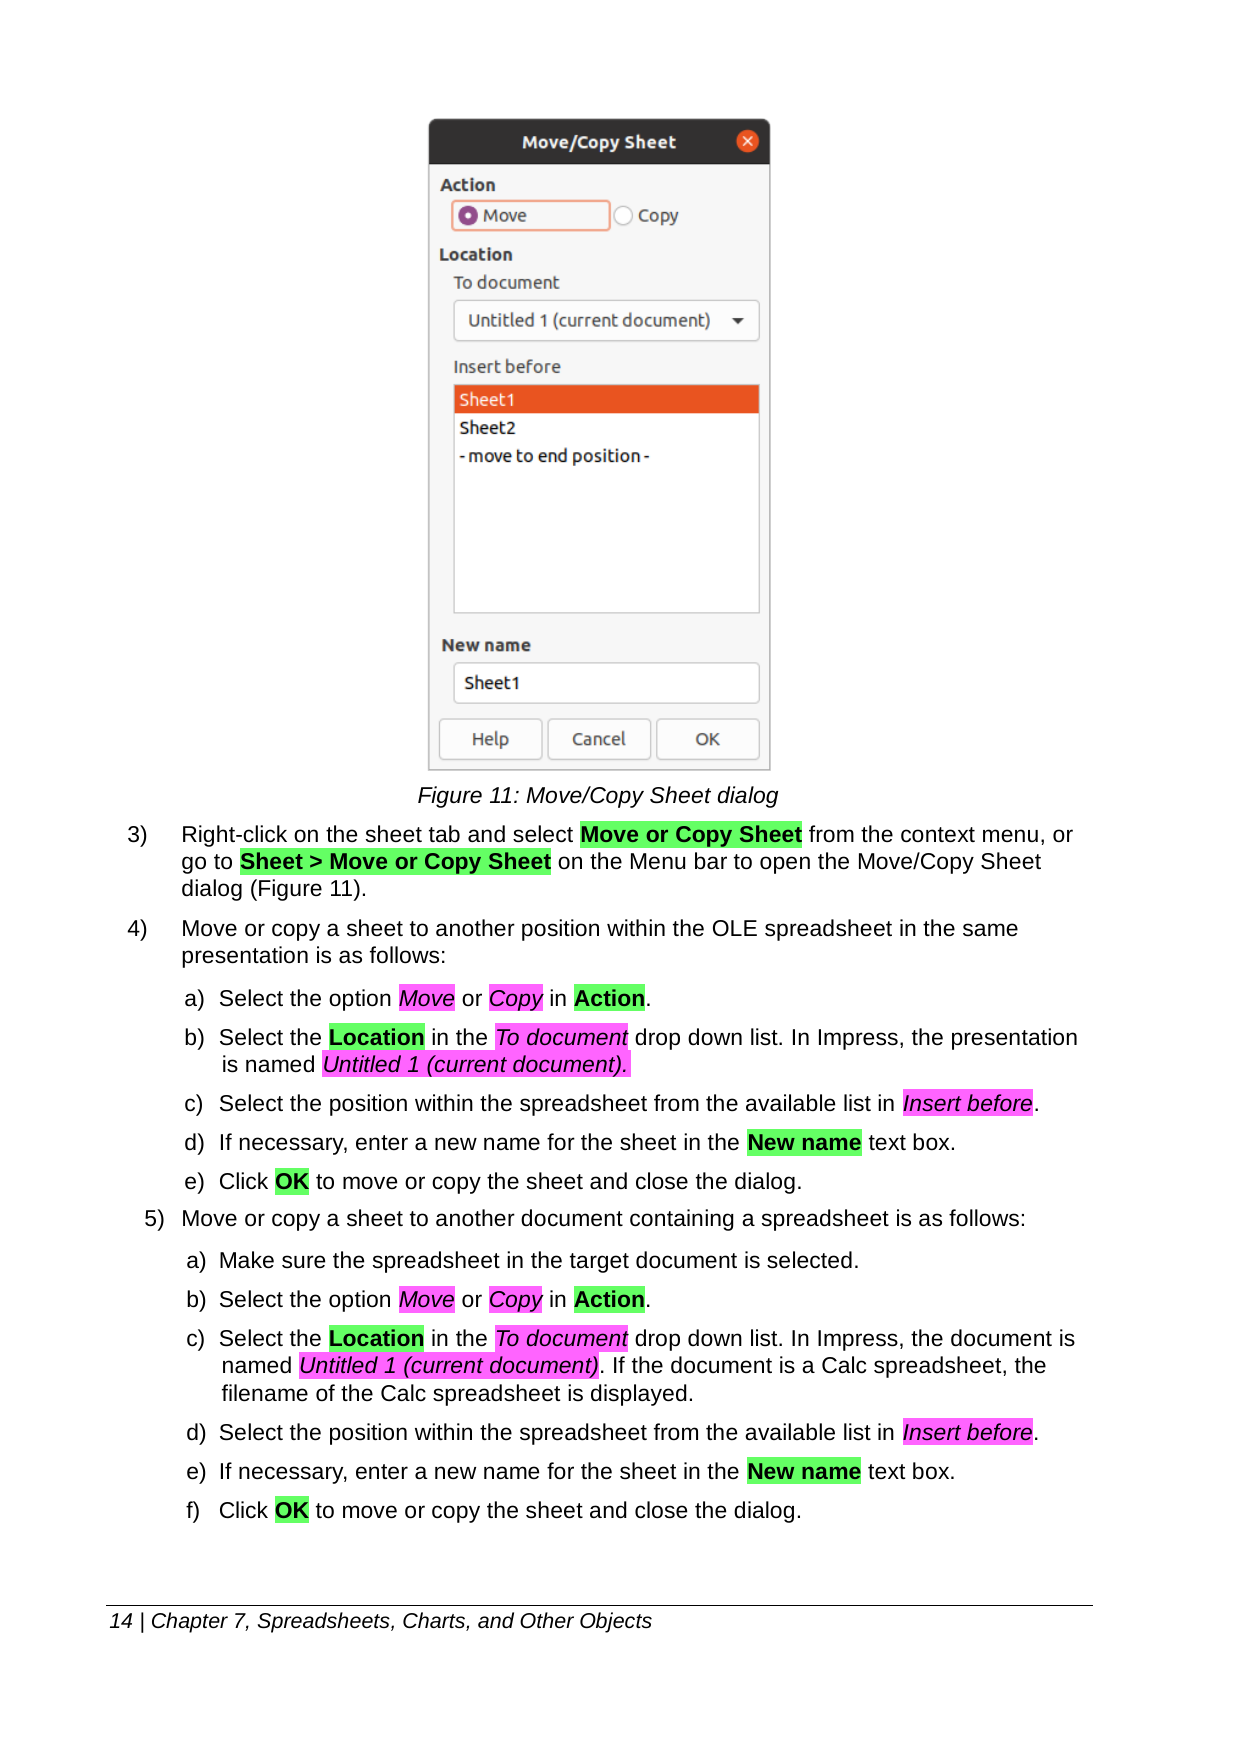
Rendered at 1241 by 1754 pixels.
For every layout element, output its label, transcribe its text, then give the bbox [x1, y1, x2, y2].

list Select the Location in the To document drop down list. In Impress, the presentation is named Untitled 1 (current document). [181, 1020, 1093, 1080]
list Click OK to move or copy the sheet and close the dialog. [183, 1493, 1093, 1526]
list Move or copy a sheet to another position within the OLE spreadsheet in the same presentation is as follows: [148, 914, 1093, 968]
list Select the position within the spreadsheet from the available list in Insert before. [183, 1415, 1093, 1448]
picture [417, 118, 782, 782]
list Select the option Move or Copy in Action. [183, 1283, 1093, 1316]
list Select the position within the spreadsheet from the available list in Insert before. [181, 1086, 1093, 1119]
list Select the option Move or Copy in Action. [181, 981, 1093, 1014]
list If necessary, enter a new name for the sheet in the New name text box. [183, 1454, 1093, 1487]
text Figure 11: Move/Copy Sheet dialog [417, 782, 782, 808]
list Select the Location in the To document drop down list. In Impress, the document is named Untitled 1 (current document). If the document is a Calc spreadsheet, the filename of the Calc spreadsheet is displayed. [183, 1322, 1093, 1409]
list If necessary, enter a new name for the sheet in the New name text box. [181, 1126, 1093, 1158]
list Move or copy a sheet to another document containing a spreadsheet is as follows: [164, 1204, 1093, 1231]
list Make sure the spreadsheet in the target document is selected. [183, 1243, 1093, 1276]
list Click OK to move or copy the sheet and close the dialog. [181, 1165, 1093, 1198]
list Right-click on the sheet tab and select Move or Copy Sheet from the context menu, or go to Sheet > Move or Copy Sheet on the Menu bar to open the Move/Copy Sheet dialog (Figure 11). [148, 821, 1093, 902]
